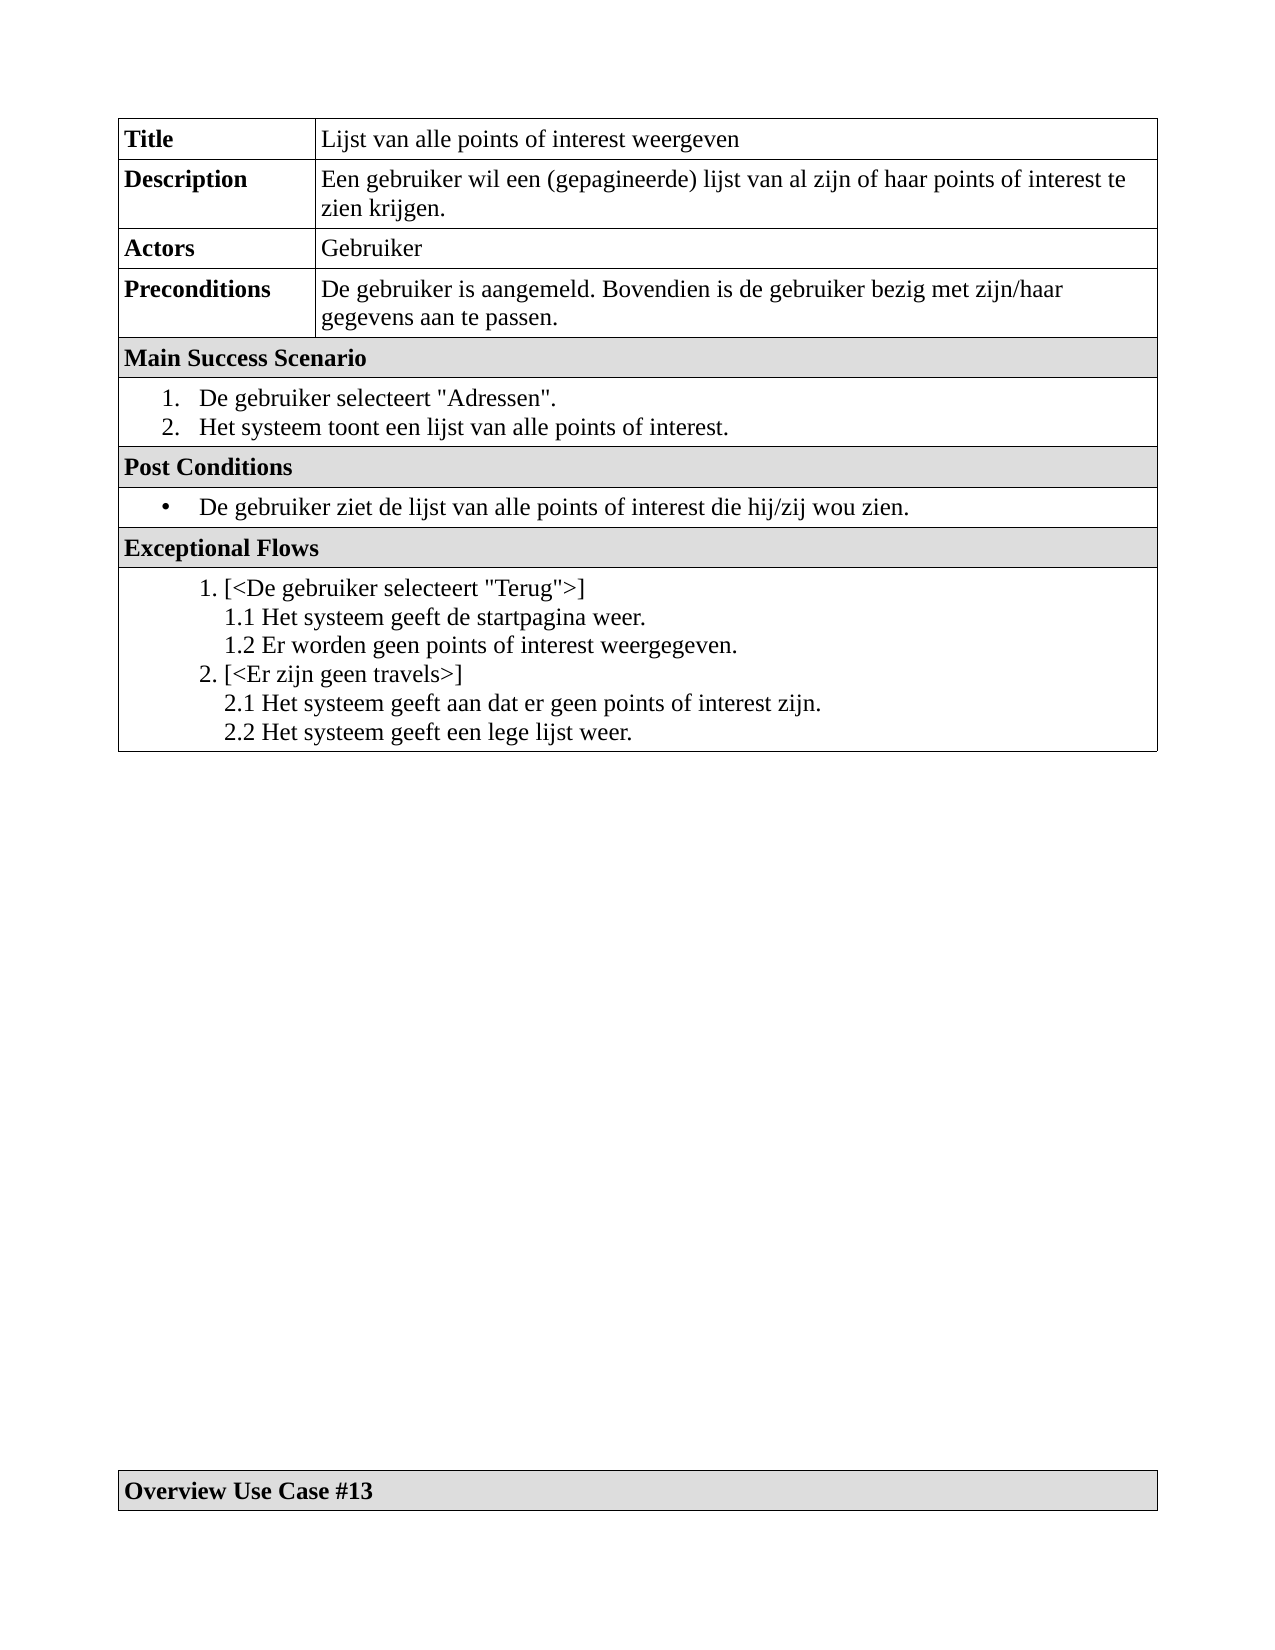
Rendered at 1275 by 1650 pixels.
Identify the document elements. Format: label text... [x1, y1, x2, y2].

table_cell Description [119, 160, 315, 227]
table_cell De gebruiker selecteert "Adressen". Het systeem toont een lijst van alle points of interest. [119, 378, 1157, 446]
table_cell Een gebruiker wil een (gepagineerde) lijst van al zijn of haar points of interest te zien krijgen. [316, 160, 1157, 227]
table_cell Actors [119, 229, 315, 268]
table_cell Lijst van alle points of interest weergeven [316, 119, 1157, 158]
table_cell 1. [<De gebruiker selecteert "Terug">] 1.1 Het systeem geeft de startpagina weer. 1.2 Er worden geen points of interest weergegeven. 2. [<Er zijn geen travels>] 2.1 Het systeem geeft aan dat er geen points of interest zijn. 2.2 Het systeem geeft een lege lijst weer. [119, 568, 1157, 751]
table_cell Main Success Scenario [119, 338, 1157, 377]
table_cell Preconditions [119, 269, 315, 337]
table_cell Post Conditions [119, 447, 1157, 487]
table_cell Title [119, 119, 315, 158]
table_cell Exceptional Flows [119, 528, 1157, 567]
table_cell De gebruiker ziet de lijst van alle points of interest die hij/zij wou zien. [119, 488, 1157, 527]
table_cell Gebruiker [316, 229, 1157, 268]
table_cell De gebruiker is aangemeld. Bovendien is de gebruiker bezig met zijn/haar gegevens aan te passen. [316, 269, 1157, 337]
table_header Overview Use Case #13 [119, 1471, 1157, 1510]
